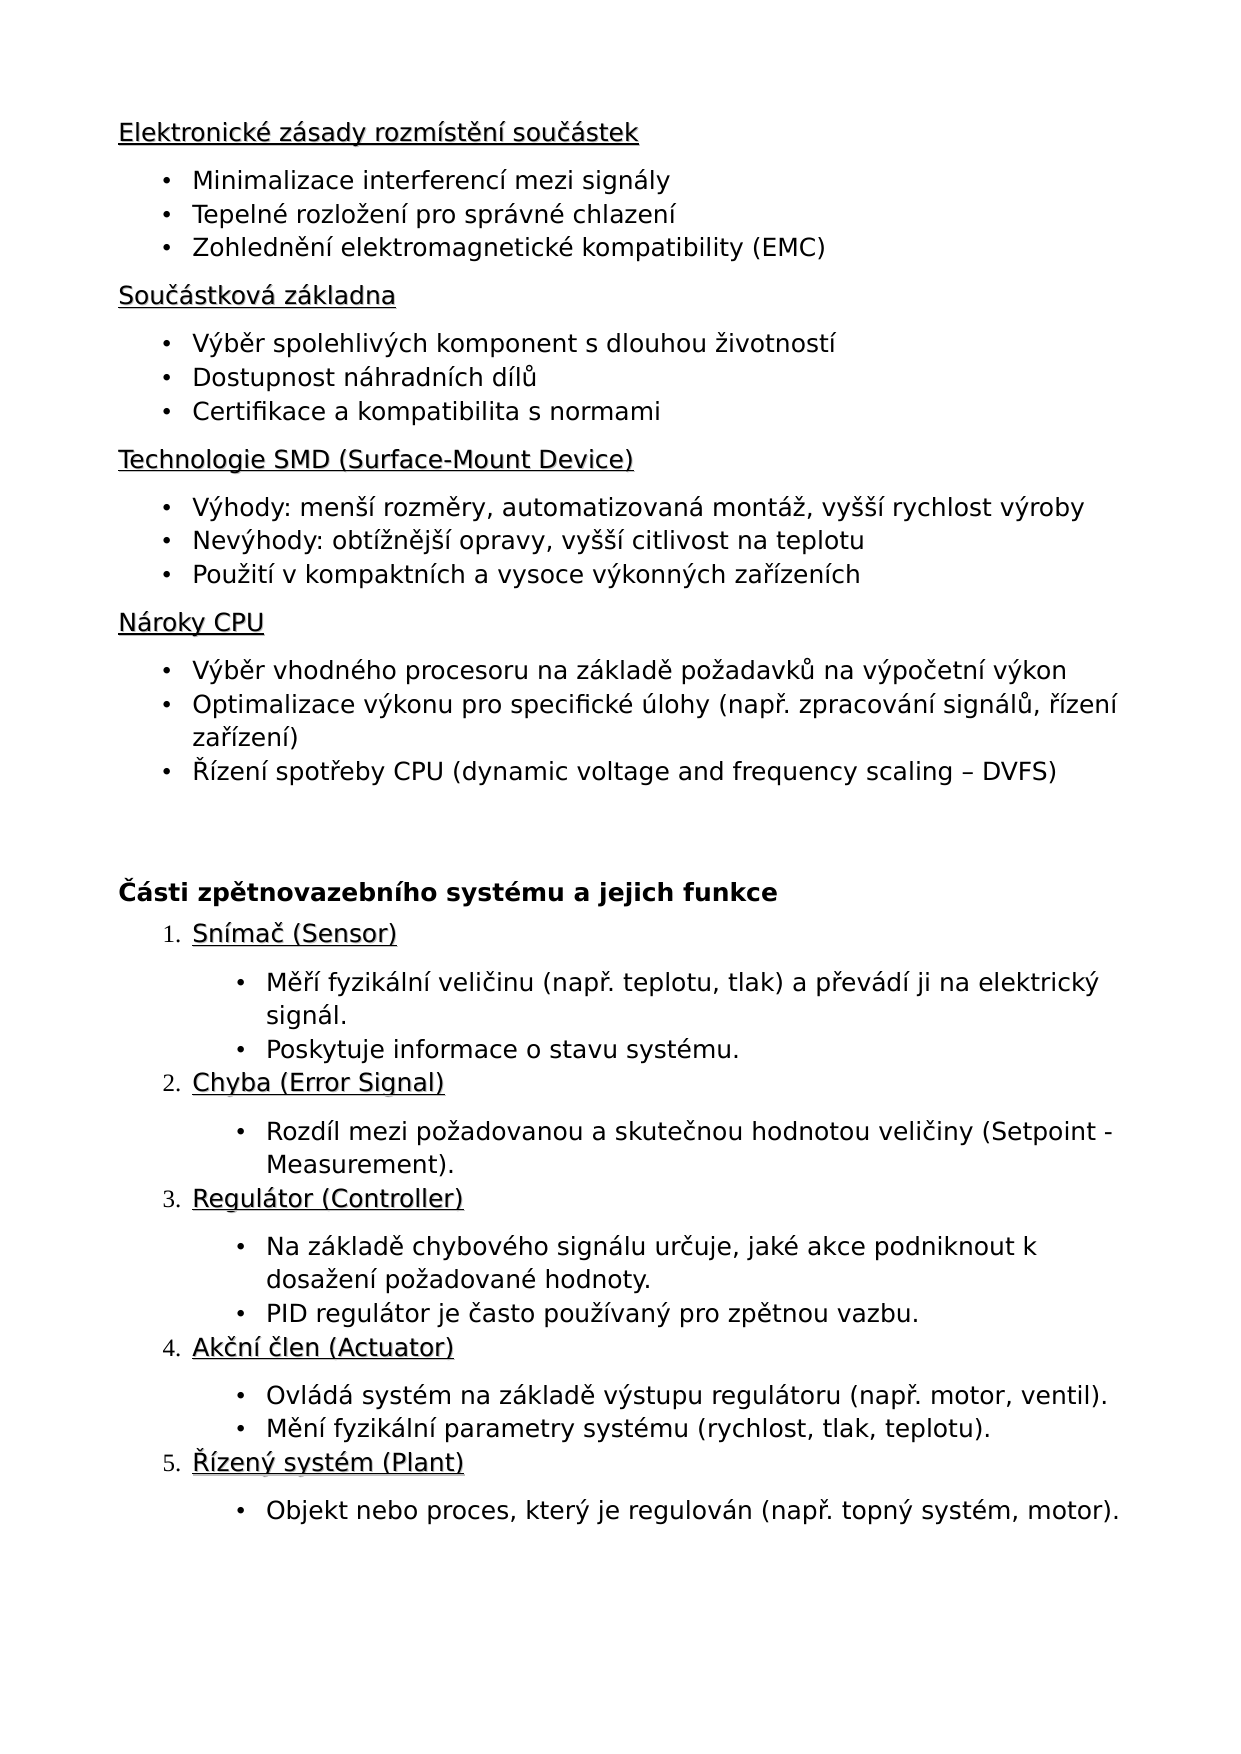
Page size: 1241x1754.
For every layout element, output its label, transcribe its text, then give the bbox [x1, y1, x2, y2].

list Certifikace a kompatibilita s normami [162, 397, 1122, 426]
list PID regulátor je často používaný pro zpětnou vazbu. [236, 1299, 1122, 1328]
list Regulátor (Controller) [162, 1184, 1122, 1213]
list Nevýhody: obtížnější opravy, vyšší citlivost na teplotu [162, 526, 1122, 556]
list Na základě chybového signálu určuje, jaké akce podniknout k dosažení požadované hodnoty. [236, 1232, 1122, 1295]
text Součástková základna [118, 281, 1122, 311]
list Zohlednění elektromagnetické kompatibility (EMC) [162, 233, 1122, 262]
list Akční člen (Actuator) [162, 1333, 1122, 1362]
list Chyba (Error Signal) [162, 1068, 1122, 1098]
list Ovládá systém na základě výstupu regulátoru (např. motor, ventil). [236, 1381, 1122, 1410]
list Objekt nebo proces, který je regulován (např. topný systém, motor). [236, 1496, 1122, 1525]
list Použití v kompaktních a vysoce výkonných zařízeních [162, 560, 1122, 589]
list Řízený systém (Plant) [162, 1448, 1122, 1477]
list Poskytuje informace o stavu systému. [236, 1035, 1122, 1064]
text Nároky CPU [118, 608, 1122, 637]
list Řízení spotřeby CPU (dynamic voltage and frequency scaling – DVFS) [162, 757, 1122, 786]
list Minimalizace interferencí mezi signály [162, 166, 1122, 195]
list Výběr vhodného procesoru na základě požadavků na výpočetní výkon [162, 656, 1122, 685]
list Výhody: menší rozměry, automatizovaná montáž, vyšší rychlost výroby [162, 493, 1122, 522]
list Snímač (Sensor) [162, 919, 1122, 949]
list Mění fyzikální parametry systému (rychlost, tlak, teplotu). [236, 1414, 1122, 1443]
list Dostupnost náhradních dílů [162, 363, 1122, 392]
list Měří fyzikální veličinu (např. teplotu, tlak) a převádí ji na elektrický signál. [236, 968, 1122, 1031]
list Tepelné rozložení pro správné chlazení [162, 200, 1122, 229]
list Výběr spolehlivých komponent s dlouhou životností [162, 329, 1122, 359]
text Technologie SMD (Surface-Mount Device) [118, 445, 1122, 474]
list Rozdíl mezi požadovanou a skutečnou hodnotou veličiny (Setpoint - Measurement). [236, 1117, 1122, 1179]
list Optimalizace výkonu pro specifické úlohy (např. zpracování signálů, řízení zařízení) [162, 690, 1122, 752]
text Elektronické zásady rozmístění součástek [118, 118, 1122, 147]
subtitle Části zpětnovazebního systému a jejich funkce [118, 878, 1122, 907]
